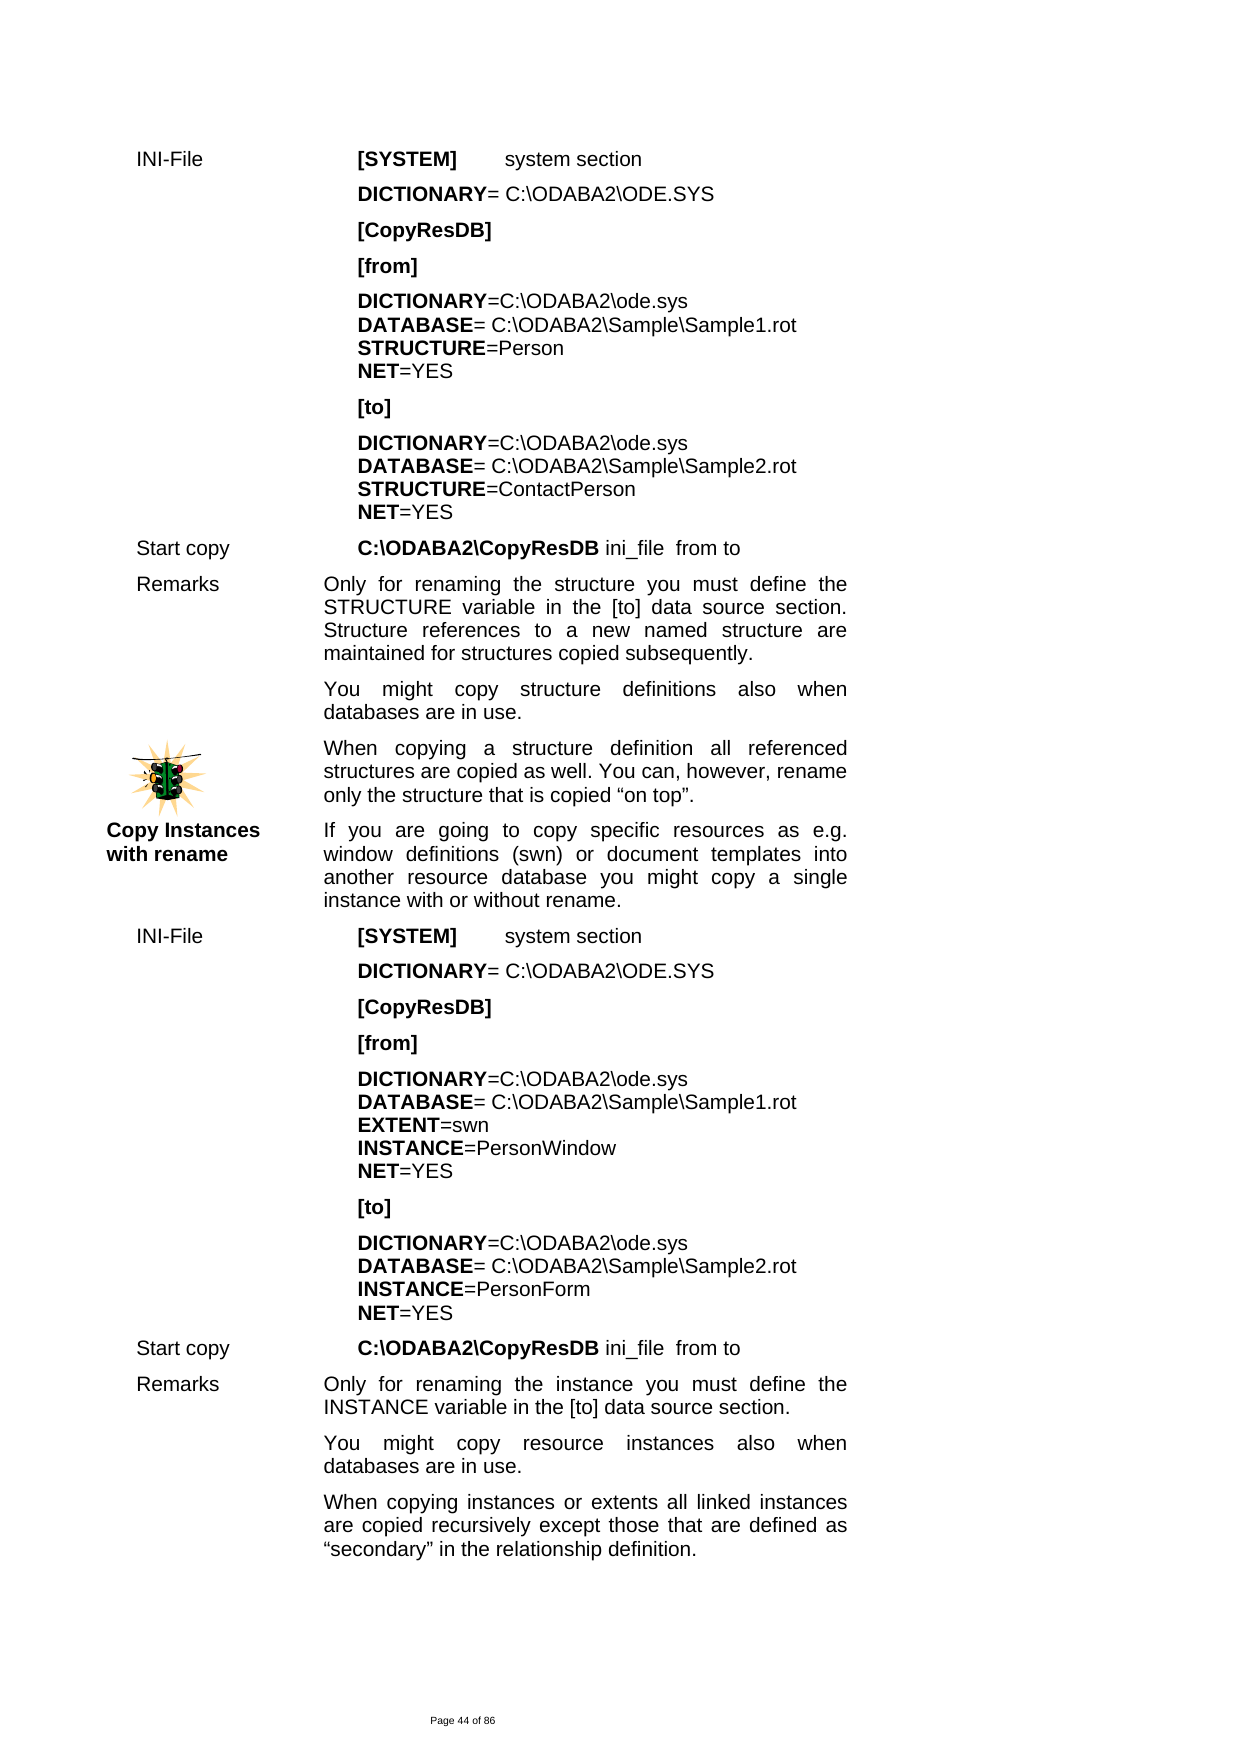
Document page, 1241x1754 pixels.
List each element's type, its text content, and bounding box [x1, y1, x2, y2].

table_cell Start copy [95, 537, 312, 572]
table_cell [SYSTEM] system section DICTIONARY= C:\ODABA2\ODE.SYS [CopyResDB] [from] DICTIONARY=C:\ODABA2\ode.sys DATABASE= C:\ODABA2\Sample\Sample1.rot STRUCTURE=Person NET=YES [to] DICTIONARY=C:\ODABA2\ode.sys DATABASE= C:\ODABA2\Sample\Sample2.rot STRUCTURE=ContactPerson NET=YES [312, 147, 859, 537]
table_cell Start copy [95, 1337, 312, 1373]
table_cell Only for renaming the structure you must define the STRUCTURE variable in the [to] data source section. Structure references to a new named structure are maintained for structures copied subsequently. You might copy structure definitions also when databases are in use. [312, 572, 859, 737]
table_cell [SYSTEM] system section DICTIONARY= C:\ODABA2\ODE.SYS [CopyResDB] [from] DICTIONARY=C:\ODABA2\ode.sys DATABASE= C:\ODABA2\Sample\Sample1.rot EXTENT=swn INSTANCE=PersonWindow NET=YES [to] DICTIONARY=C:\ODABA2\ode.sys DATABASE= C:\ODABA2\Sample\Sample2.rot INSTANCE=PersonForm NET=YES [312, 924, 859, 1337]
table_cell C:\ODABA2\CopyResDB ini_file from to [312, 537, 859, 572]
table_cell Remarks [95, 1373, 312, 1573]
table_cell C:\ODABA2\CopyResDB ini_file from to [312, 1337, 859, 1373]
table_cell Remarks [95, 572, 312, 737]
table_cell If you are going to copy specific resources as e.g. window definitions (swn) or document templates into another resource database you might copy a single instance with or without rename. [312, 819, 859, 924]
table_cell Only for renaming the instance you must define the INSTANCE variable in the [to] data source section. You might copy resource instances also when databases are in use. When copying instances or extents all linked instances are copied recursively except those that are defined as “secondary” in the relationship definition. [312, 1373, 859, 1573]
table_cell When copying a structure definition all referenced structures are copied as well. You can, however, rename only the structure that is copied “on top”. [312, 737, 859, 819]
table_cell Copy Instances with rename [95, 819, 312, 924]
table_cell INI-File [95, 924, 312, 1337]
table_cell INI-File [95, 147, 312, 537]
table_cell [95, 737, 312, 819]
